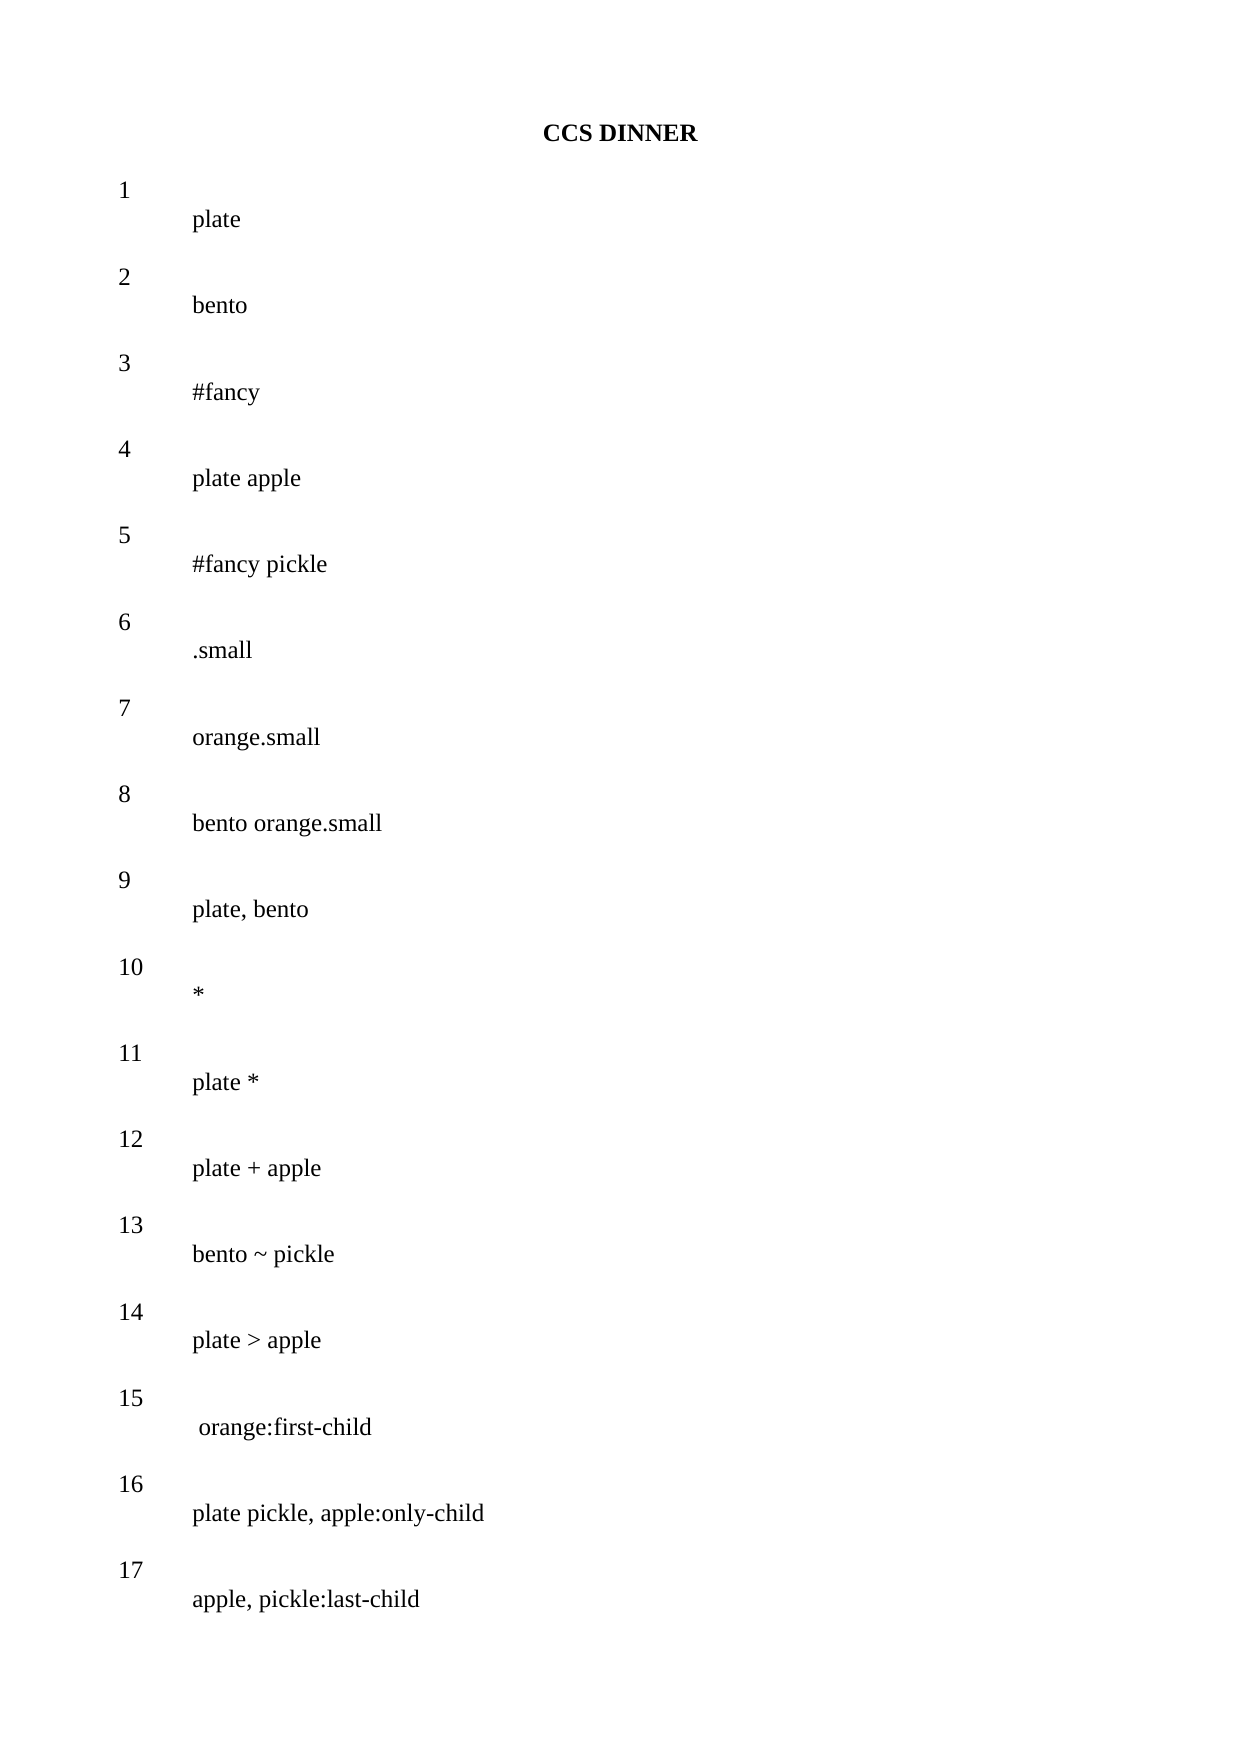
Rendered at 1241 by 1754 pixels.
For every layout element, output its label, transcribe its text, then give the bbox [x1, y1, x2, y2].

text 15 [118, 1383, 1122, 1412]
text 9 [118, 866, 1122, 894]
text CCS DINNER [118, 118, 1122, 147]
text 4 [118, 434, 1122, 463]
text .small [118, 636, 1122, 664]
text 16 [118, 1469, 1122, 1498]
text 7 [118, 693, 1122, 722]
text 8 [118, 779, 1122, 808]
text 12 [118, 1124, 1122, 1153]
text bento orange.small [118, 808, 1122, 837]
text plate, bento [118, 894, 1122, 923]
text apple, pickle:last-child [118, 1584, 1122, 1613]
text 3 [118, 348, 1122, 377]
text plate + apple [118, 1153, 1122, 1182]
text plate * [118, 1067, 1122, 1096]
text bento [118, 291, 1122, 319]
text plate > apple [118, 1326, 1122, 1354]
text 1 [118, 176, 1122, 204]
text 2 [118, 262, 1122, 291]
text orange:first-child [118, 1412, 1122, 1441]
text orange.small [118, 722, 1122, 751]
text plate [118, 204, 1122, 233]
text 10 [118, 952, 1122, 981]
text #fancy pickle [118, 549, 1122, 578]
text plate apple [118, 463, 1122, 492]
text 17 [118, 1556, 1122, 1584]
text 14 [118, 1297, 1122, 1326]
text * [118, 981, 1122, 1009]
text 5 [118, 521, 1122, 549]
text #fancy [118, 377, 1122, 406]
text bento ~ pickle [118, 1239, 1122, 1268]
text 6 [118, 607, 1122, 636]
text plate pickle, apple:only-child [118, 1498, 1122, 1527]
text 13 [118, 1211, 1122, 1239]
text 11 [118, 1038, 1122, 1067]
